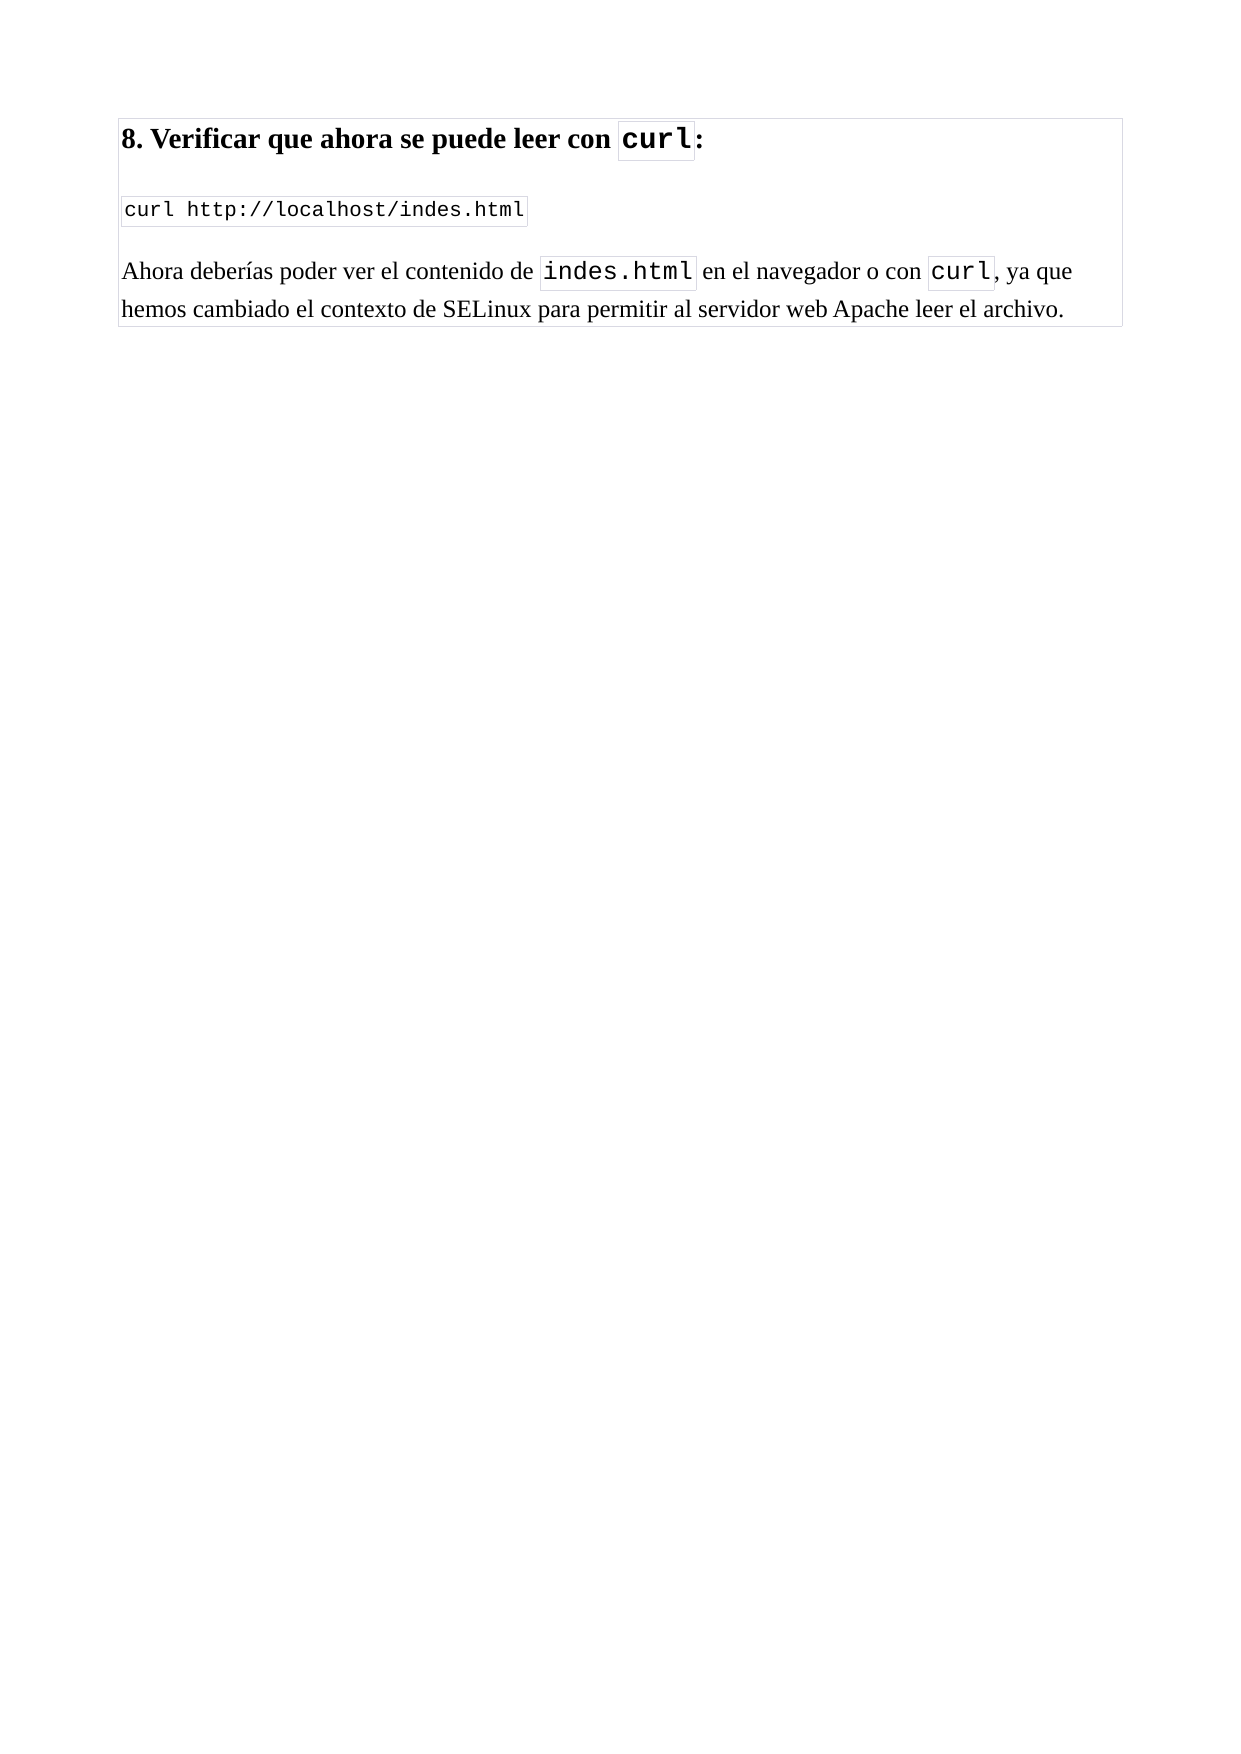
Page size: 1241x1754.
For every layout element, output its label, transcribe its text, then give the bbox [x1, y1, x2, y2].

subtitle 8. Verificar que ahora se puede leer con curl: [119, 119, 1122, 160]
text curl http://localhost/indes.html [119, 193, 1122, 226]
text Ahora deberías poder ver el contenido de indes.html en el navegador o con curl, ya que hemos cambiado el contexto de SELinux para permitir al servidor web Apache leer el archivo. [119, 252, 1122, 326]
